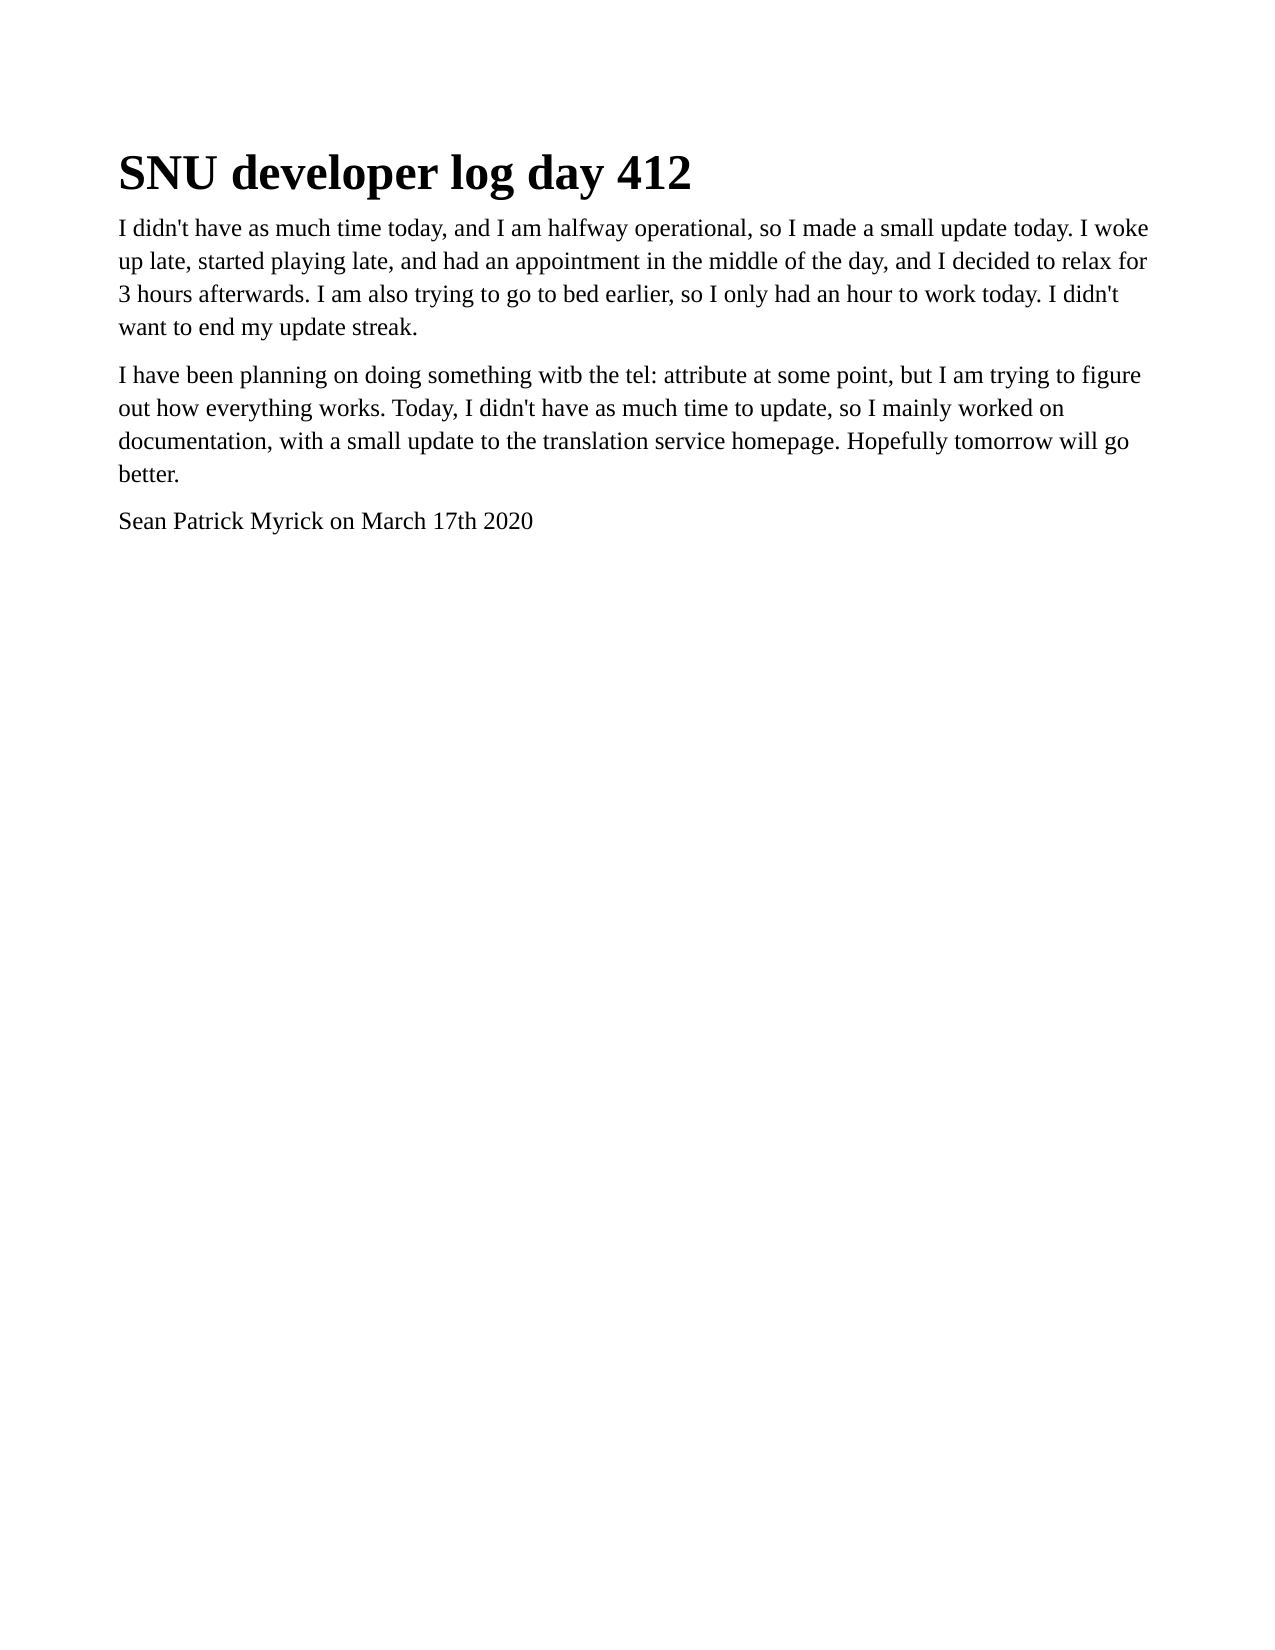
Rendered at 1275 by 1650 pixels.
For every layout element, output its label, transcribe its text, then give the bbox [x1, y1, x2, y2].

text I didn't have as much time today, and I am halfway operational, so I made a small update today. I woke up late, started playing late, and had an appointment in the middle of the day, and I decided to relax for 3 hours afterwards. I am also trying to go to bed earlier, so I only had an hour to work today. I didn't want to end my update streak. [118, 213, 1157, 341]
text I have been planning on doing something witb the tel: attribute at some point, but I am trying to figure out how everything works. Today, I didn't have as much time to update, so I mainly worked on documentation, with a small update to the translation service homepage. Hopefully tomorrow will go better. [118, 360, 1157, 488]
subtitle SNU developer log day 412 [118, 143, 1157, 201]
text Sean Patrick Myrick on March 17th 2020 [118, 506, 1157, 535]
